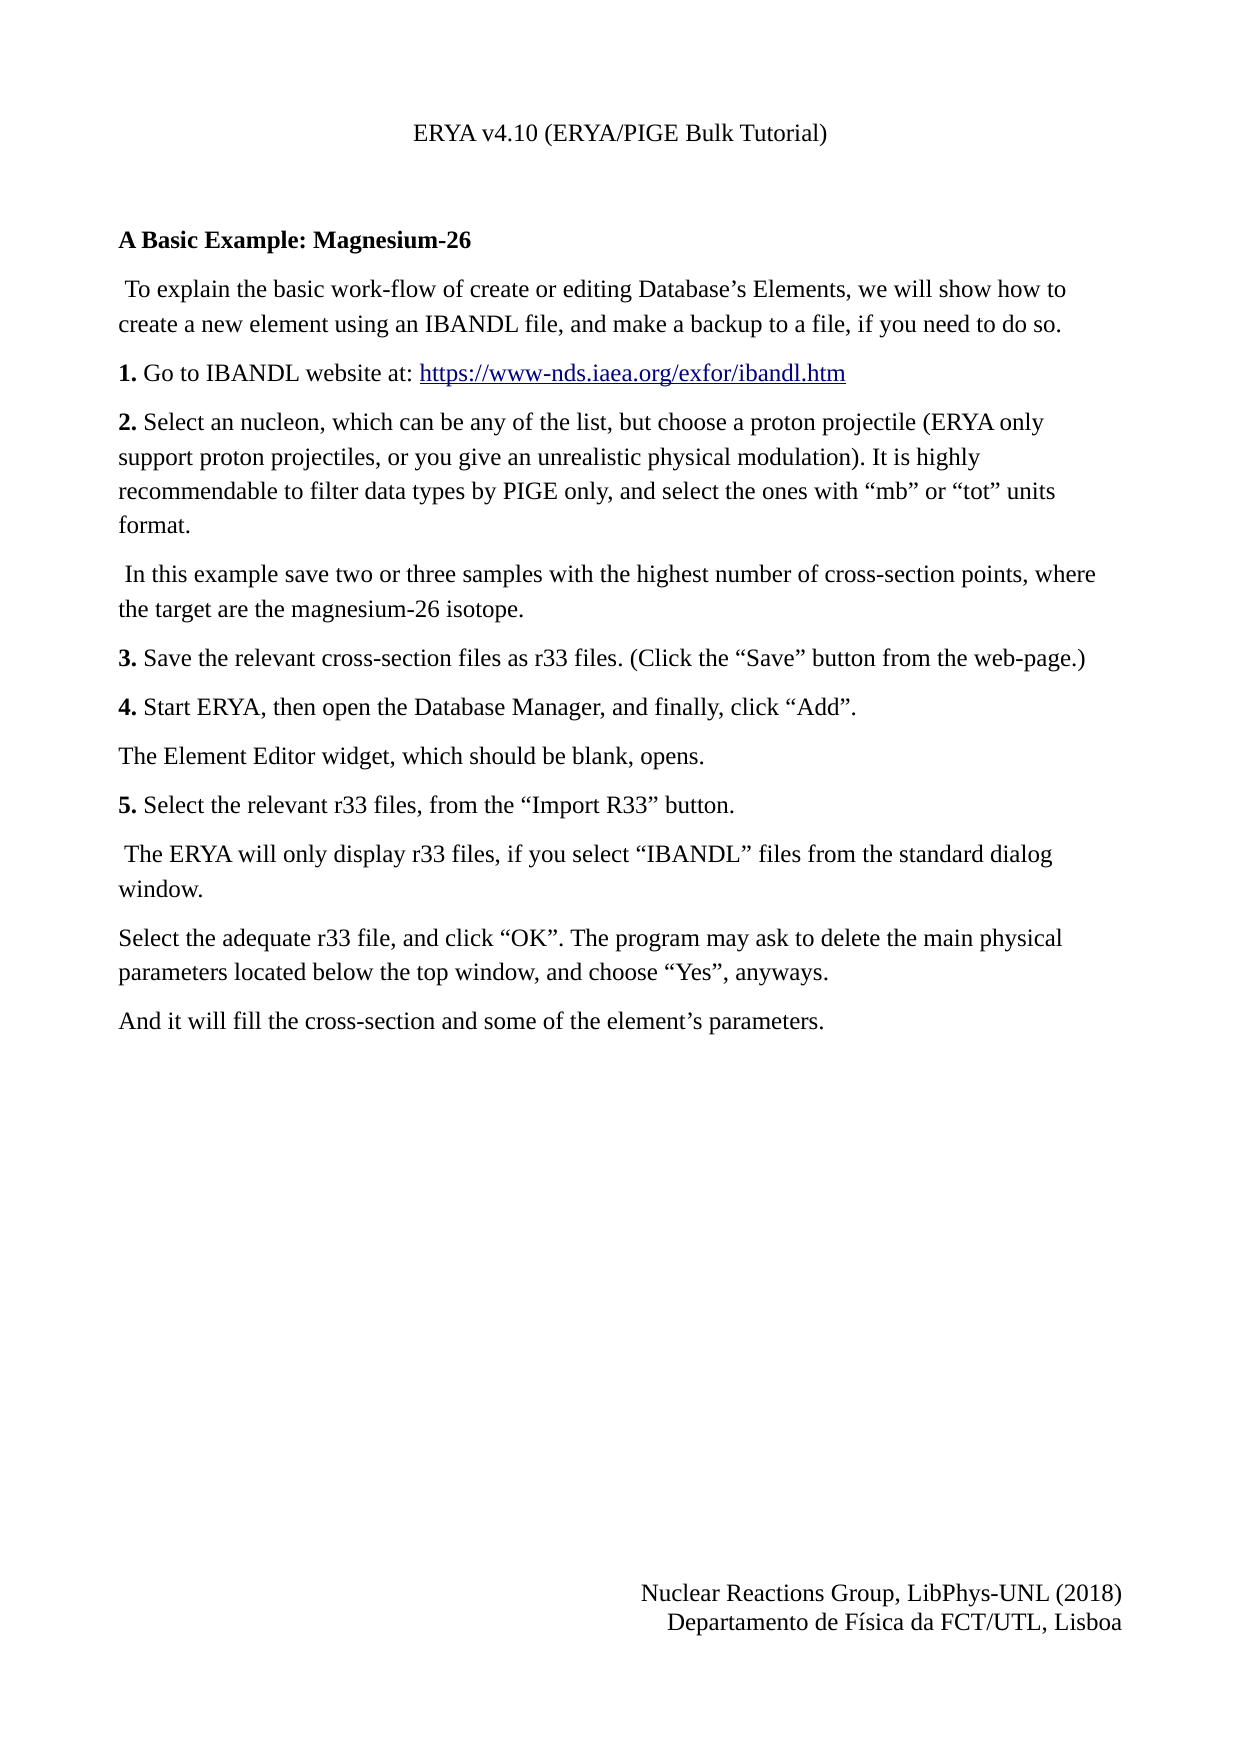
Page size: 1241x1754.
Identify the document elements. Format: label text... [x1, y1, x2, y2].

text Select the adequate r33 file, and click “OK”. The program may ask to delete the main physical parameters located below the top window, and choose “Yes”, anyways. [118, 923, 1122, 986]
text The ERYA will only display r33 files, if you select “IBANDL” files from the standard dialog window. [118, 839, 1122, 903]
text 5. Select the relevant r33 files, from the “Import R33” button. [118, 790, 1122, 819]
text The Element Editor widget, which should be blank, opens. [118, 741, 1122, 770]
text A Basic Example: Magnesium-26 [118, 225, 1122, 254]
text 3. Save the relevant cross-section files as r33 files. (Click the “Save” button from the web-page.) [118, 643, 1122, 672]
text In this example save two or three samples with the highest number of cross-section points, where the target are the magnesium-26 isotope. [118, 559, 1122, 623]
text And it will fill the cross-section and some of the element’s parameters. [118, 1006, 1122, 1035]
text To explain the basic work-flow of create or editing Database’s Elements, we will show how to create a new element using an IBANDL file, and make a backup to a file, if you need to do so. [118, 274, 1122, 338]
text 1. Go to IBANDL website at: https://www-nds.iaea.org/exfor/ibandl.htm [118, 358, 1122, 387]
text 4. Start ERYA, then open the Database Manager, and finally, click “Add”. [118, 692, 1122, 721]
text 2. Select an nucleon, which can be any of the list, but choose a proton projectile (ERYA only support proton projectiles, or you give an unrealistic physical modulation). It is highly recommendable to filter data types by PIGE only, and select the ones with “mb” or “tot” units format. [118, 407, 1122, 539]
